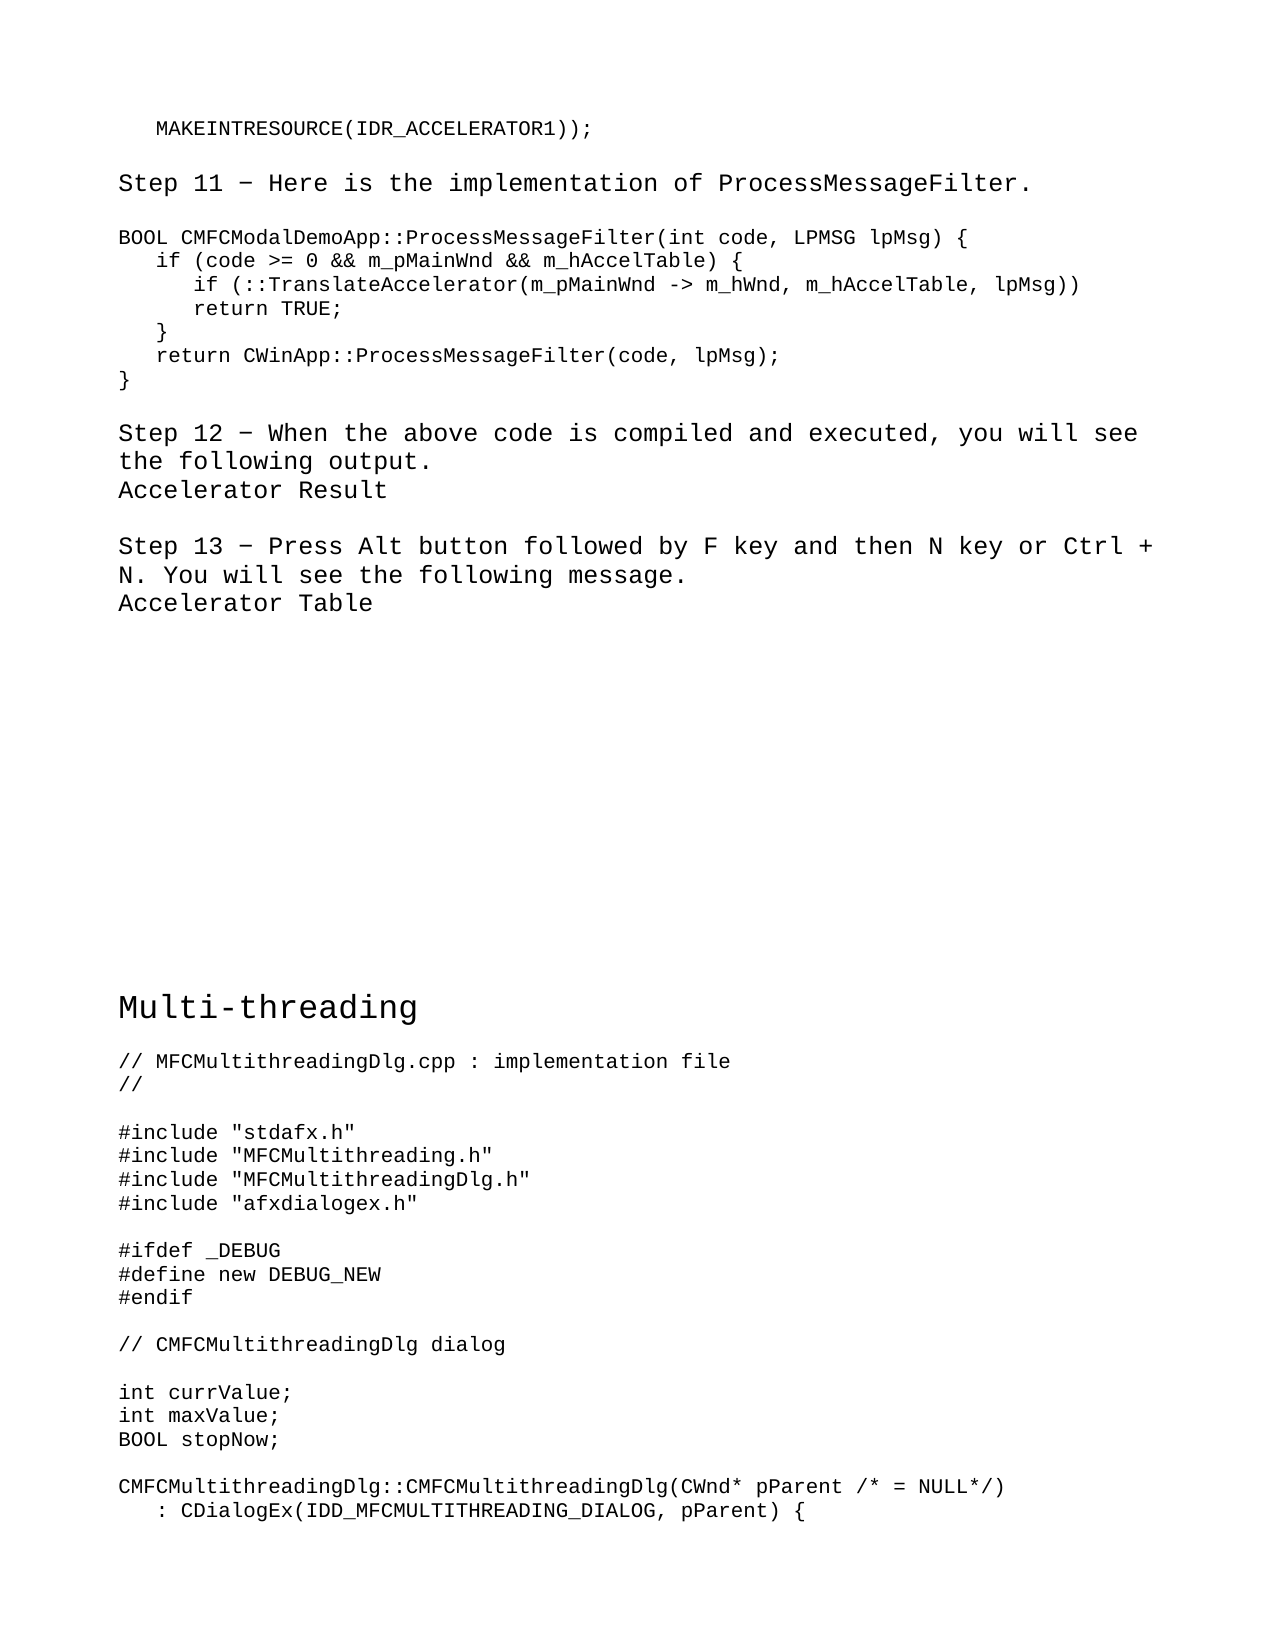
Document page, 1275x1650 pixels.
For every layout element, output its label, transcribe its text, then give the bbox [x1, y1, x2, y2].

text BOOL CMFCModalDemoApp::ProcessMessageFilter(int code, LPMSG lpMsg) { [118, 227, 1157, 250]
text int maxValue; [118, 1405, 1157, 1429]
text Accelerator Table [118, 591, 1157, 619]
text #include "stdafx.h" [118, 1122, 1157, 1145]
text } [118, 369, 1157, 392]
text CMFCMultithreadingDlg::CMFCMultithreadingDlg(CWnd* pParent /* = NULL*/) [118, 1476, 1157, 1500]
text Accelerator Result [118, 477, 1157, 506]
text } [118, 321, 1157, 345]
text #include "MFCMultithreading.h" [118, 1145, 1157, 1169]
text #include "afxdialogex.h" [118, 1193, 1157, 1216]
text MAKEINTRESOURCE(IDR_ACCELERATOR1)); [118, 118, 1157, 142]
text // CMFCMultithreadingDlg dialog [118, 1334, 1157, 1358]
text #define new DEBUG_NEW [118, 1263, 1157, 1287]
text BOOL stopNow; [118, 1429, 1157, 1453]
text Multi-threading [118, 991, 1157, 1029]
text if (::TranslateAccelerator(m_pMainWnd -> m_hWnd, m_hAccelTable, lpMsg)) [118, 274, 1157, 298]
text return CWinApp::ProcessMessageFilter(code, lpMsg); [118, 345, 1157, 369]
text : CDialogEx(IDD_MFCMULTITHREADING_DIALOG, pParent) { [118, 1500, 1157, 1524]
text // [118, 1074, 1157, 1098]
text Step 12 − When the above code is compiled and executed, you will see the following output. [118, 421, 1157, 477]
text #include "MFCMultithreadingDlg.h" [118, 1169, 1157, 1193]
text if (code >= 0 && m_pMainWnd && m_hAccelTable) { [118, 250, 1157, 274]
text return TRUE; [118, 298, 1157, 321]
text int currValue; [118, 1382, 1157, 1405]
text Step 11 − Here is the implementation of ProcessMessageFilter. [118, 170, 1157, 198]
text Step 13 − Press Alt button followed by F key and then N key or Ctrl + N. You will see the following message. [118, 534, 1157, 591]
text #endif [118, 1287, 1157, 1311]
text // MFCMultithreadingDlg.cpp : implementation file [118, 1051, 1157, 1074]
text #ifdef _DEBUG [118, 1240, 1157, 1263]
